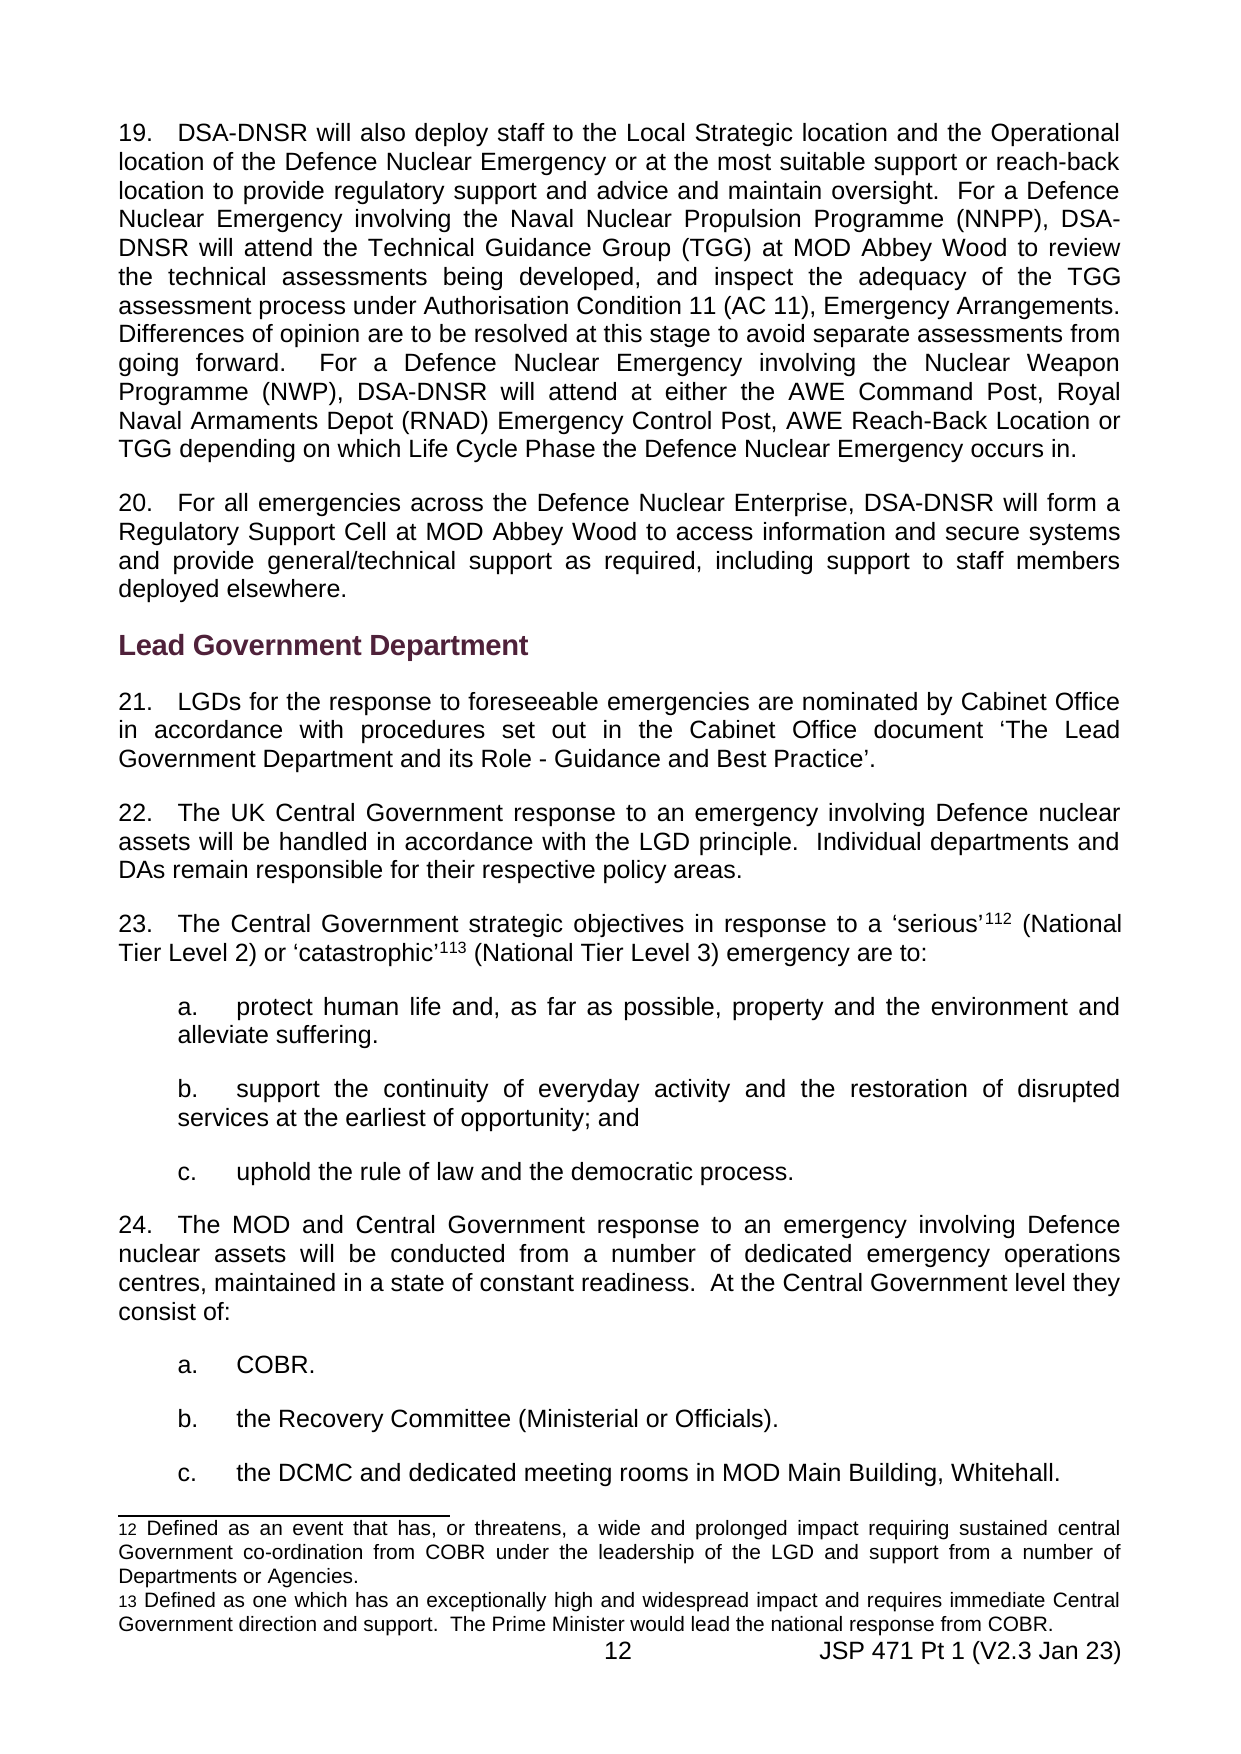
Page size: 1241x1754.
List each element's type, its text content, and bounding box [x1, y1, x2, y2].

list LGDs for the response to foreseeable emergencies are nominated by Cabinet Office in accordance with procedures set out in the Cabinet Office document ‘The Lead Government Department and its Role - Guidance and Best Practice’. [118, 687, 1122, 773]
list For all emergencies across the Defence Nuclear Enterprise, DSA-DNSR will form a Regulatory Support Cell at MOD Abbey Wood to access information and secure systems and provide general/technical support as required, including support to staff members deployed elsewhere. [118, 488, 1122, 603]
list c. the DCMC and dedicated meeting rooms in MOD Main Building, Whitehall. [177, 1458, 1122, 1487]
list The MOD and Central Government response to an emergency involving Defence nuclear assets will be conducted from a number of dedicated emergency operations centres, maintained in a state of constant readiness. At the Central Government level they consist of: [118, 1210, 1122, 1325]
list DSA-DNSR will also deploy staff to the Local Strategic location and the Operational location of the Defence Nuclear Emergency or at the most suitable support or reach-back location to provide regulatory support and advice and maintain oversight. For a Defence Nuclear Emergency involving the Naval Nuclear Propulsion Programme (NNPP), DSA-DNSR will attend the Technical Guidance Group (TGG) at MOD Abbey Wood to review the technical assessments being developed, and inspect the adequacy of the TGG assessment process under Authorisation Condition 11 (AC 11), Emergency Arrangements. Differences of opinion are to be resolved at this stage to avoid separate assessments from going forward. For a Defence Nuclear Emergency involving the Nuclear Weapon Programme (NWP), DSA-DNSR will attend at either the AWE Command Post, Royal Naval Armaments Depot (RNAD) Emergency Control Post, AWE Reach-Back Location or TGG depending on which Life Cycle Phase the Defence Nuclear Emergency occurs in. [118, 118, 1122, 463]
list b. the Recovery Committee (Ministerial or Officials). [177, 1404, 1122, 1433]
list a. protect human life and, as far as possible, property and the environment and alleviate suffering. [177, 992, 1122, 1049]
list c. uphold the rule of law and the democratic process. [177, 1157, 1122, 1185]
list The Central Government strategic objectives in response to a ‘serious’1 (National Tier Level 2) or ‘catastrophic’1 (National Tier Level 3) emergency are to: [118, 909, 1122, 967]
list b. support the continuity of everyday activity and the restoration of disrupted services at the earliest of opportunity; and [177, 1074, 1122, 1132]
subtitle Lead Government Department [118, 628, 1122, 662]
list Defined as one which has an exceptionally high and widespread impact and requires immediate Central Government direction and support. The Prime Minister would lead the national response from COBR. [118, 1588, 1122, 1636]
list The UK Central Government response to an emergency involving Defence nuclear assets will be handled in accordance with the LGD principle. Individual departments and DAs remain responsible for their respective policy areas. [118, 798, 1122, 884]
list a. COBR. [177, 1350, 1122, 1379]
list Defined as an event that has, or threatens, a wide and prolonged impact requiring sustained central Government co-ordination from COBR under the leadership of the LGD and support from a number of Departments or Agencies. [118, 1516, 1122, 1588]
